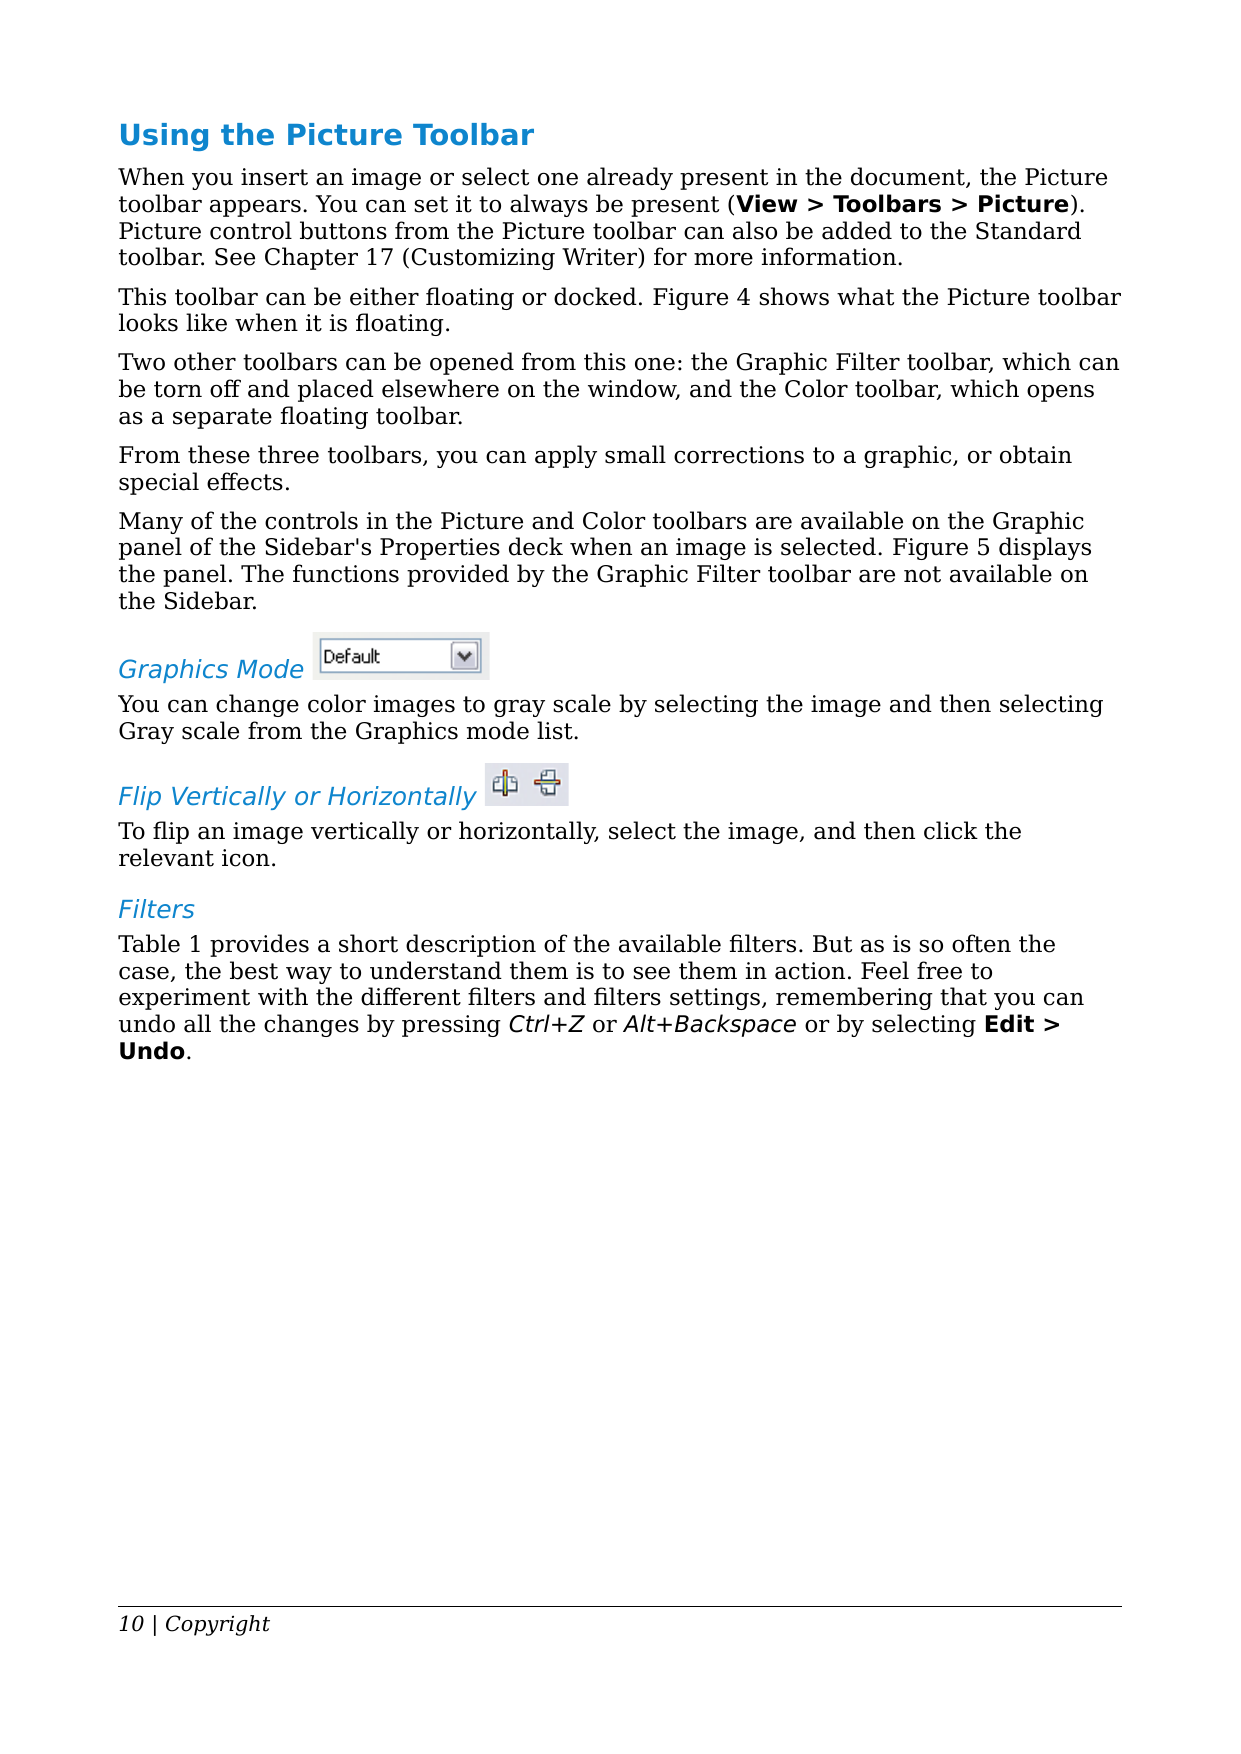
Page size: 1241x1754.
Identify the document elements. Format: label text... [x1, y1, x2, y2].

text Many of the controls in the Picture and Color toolbars are available on the Graphic panel of the Sidebar's Properties deck when an image is selected. Figure 5 displays the panel. The functions provided by the Graphic Filter toolbar are not available on the Sidebar. [118, 508, 1122, 614]
subtitle Graphics Mode [118, 633, 1122, 685]
picture [484, 763, 569, 806]
text From these three toolbars, you can apply small corrections to a graphic, or obtain special effects. [118, 442, 1122, 495]
text Two other toolbars can be opened from this one: the Graphic Filter toolbar, which can be torn off and placed elsewhere on the window, and the Color toolbar, which opens as a separate floating toolbar. [118, 349, 1122, 429]
text When you insert an image or select one already present in the document, the Picture toolbar appears. You can set it to always be present (View > Toolbars > Picture). Picture control buttons from the Picture toolbar can also be added to the Standard toolbar. See Chapter 17 (Customizing Writer) for more information. [118, 164, 1122, 271]
text Table 1 provides a short description of the available filters. But as is so often the case, the best way to understand them is to see them in action. Feel free to experiment with the different filters and filters settings, remembering that you can undo all the changes by pressing Ctrl+Z or Alt+Backspace or by selecting Edit > Undo. [118, 931, 1122, 1064]
subtitle Filters [118, 896, 1122, 925]
text To flip an image vertically or horizontally, select the image, and then click the relevant icon. [118, 818, 1122, 871]
picture [312, 632, 490, 680]
text This toolbar can be either floating or docked. Figure 4 shows what the Picture toolbar looks like when it is floating. [118, 284, 1122, 337]
subtitle Flip Vertically or Horizontally [118, 763, 1122, 812]
text You can change color images to gray scale by selecting the image and then selecting Gray scale from the Graphics mode list. [118, 691, 1122, 745]
subtitle Using the Picture Toolbar [118, 118, 1122, 152]
